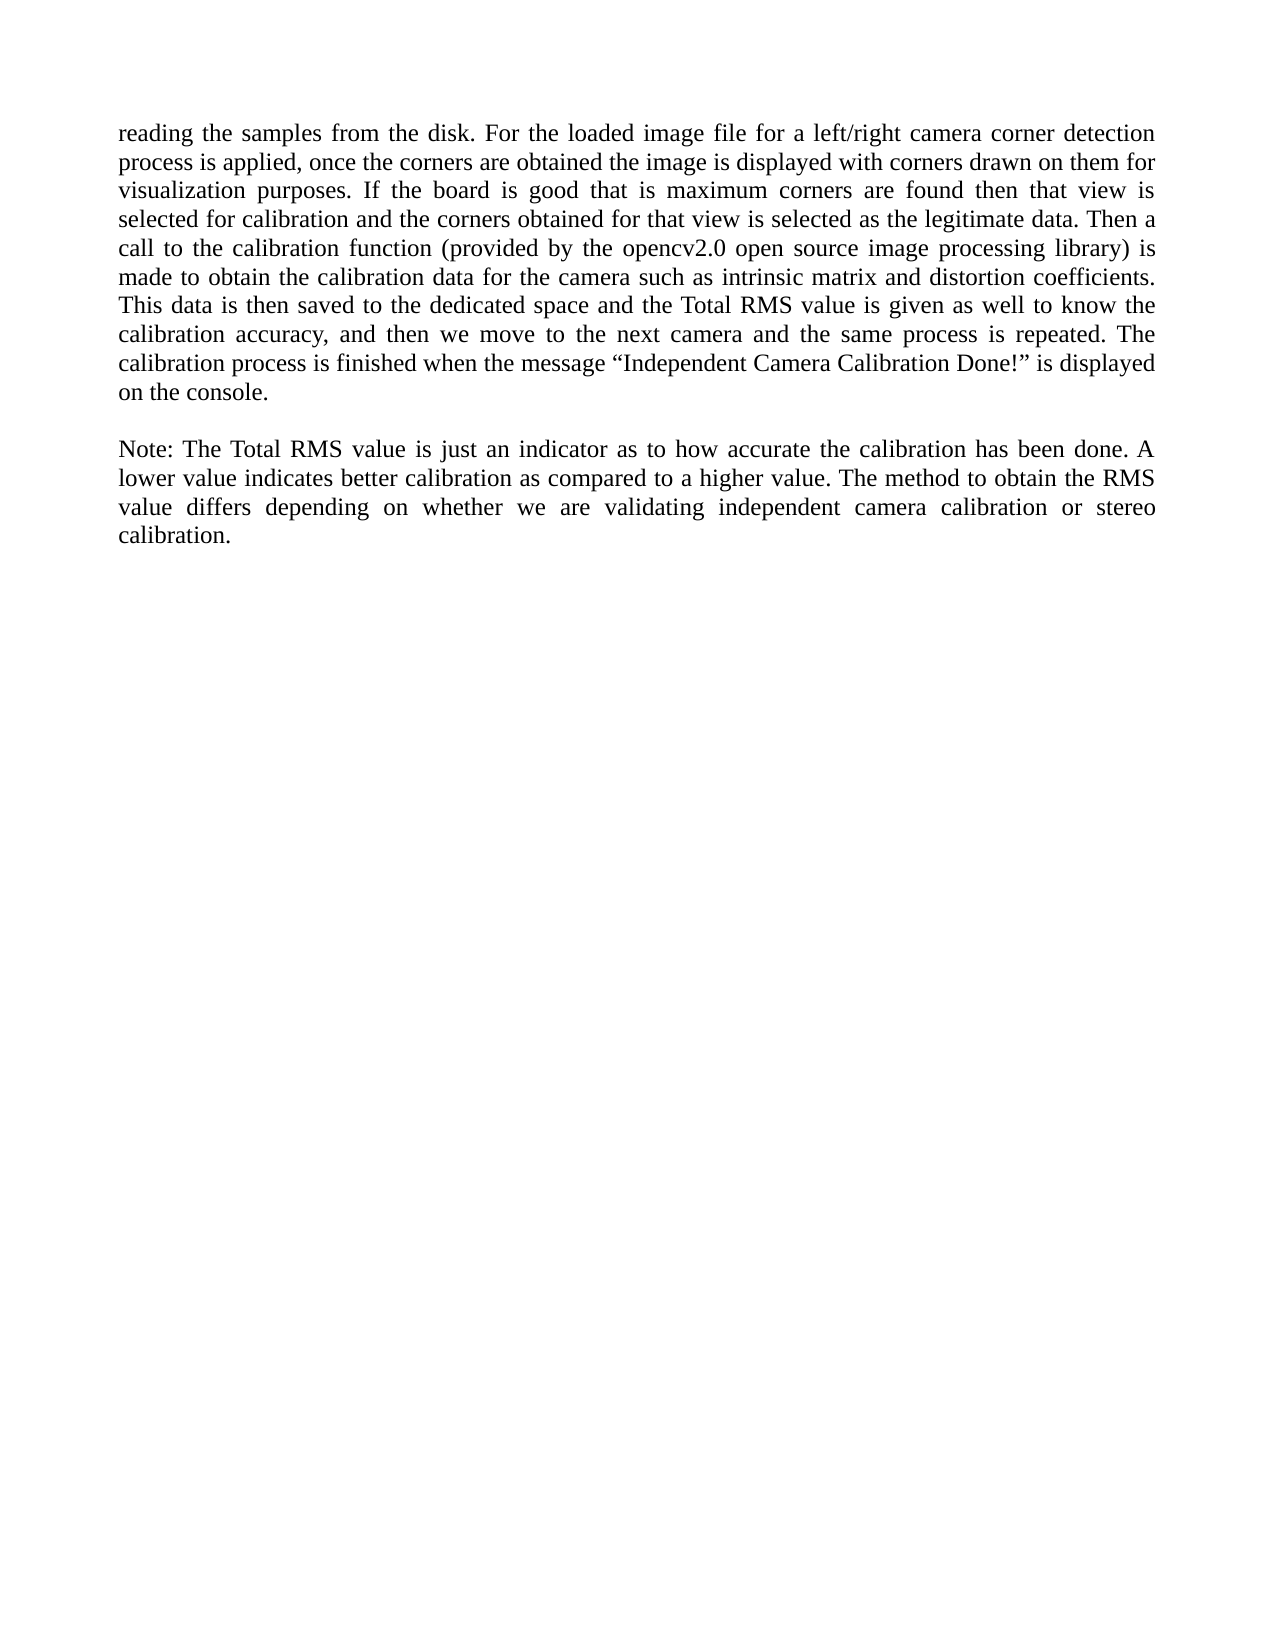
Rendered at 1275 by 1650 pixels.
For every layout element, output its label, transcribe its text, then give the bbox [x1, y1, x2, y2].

text Note: The Total RMS value is just an indicator as to how accurate the calibration has been done. A lower value indicates better calibration as compared to a higher value. The method to obtain the RMS value differs depending on whether we are validating independent camera calibration or stereo calibration. [118, 434, 1157, 549]
text reading the samples from the disk. For the loaded image file for a left/right camera corner detection process is applied, once the corners are obtained the image is displayed with corners drawn on them for visualization purposes. If the board is good that is maximum corners are found then that view is selected for calibration and the corners obtained for that view is selected as the legitimate data. Then a call to the calibration function (provided by the opencv2.0 open source image processing library) is made to obtain the calibration data for the camera such as intrinsic matrix and distortion coefficients. This data is then saved to the dedicated space and the Total RMS value is given as well to know the calibration accuracy, and then we move to the next camera and the same process is repeated. The calibration process is finished when the message “Independent Camera Calibration Done!” is displayed on the console. [118, 118, 1157, 406]
